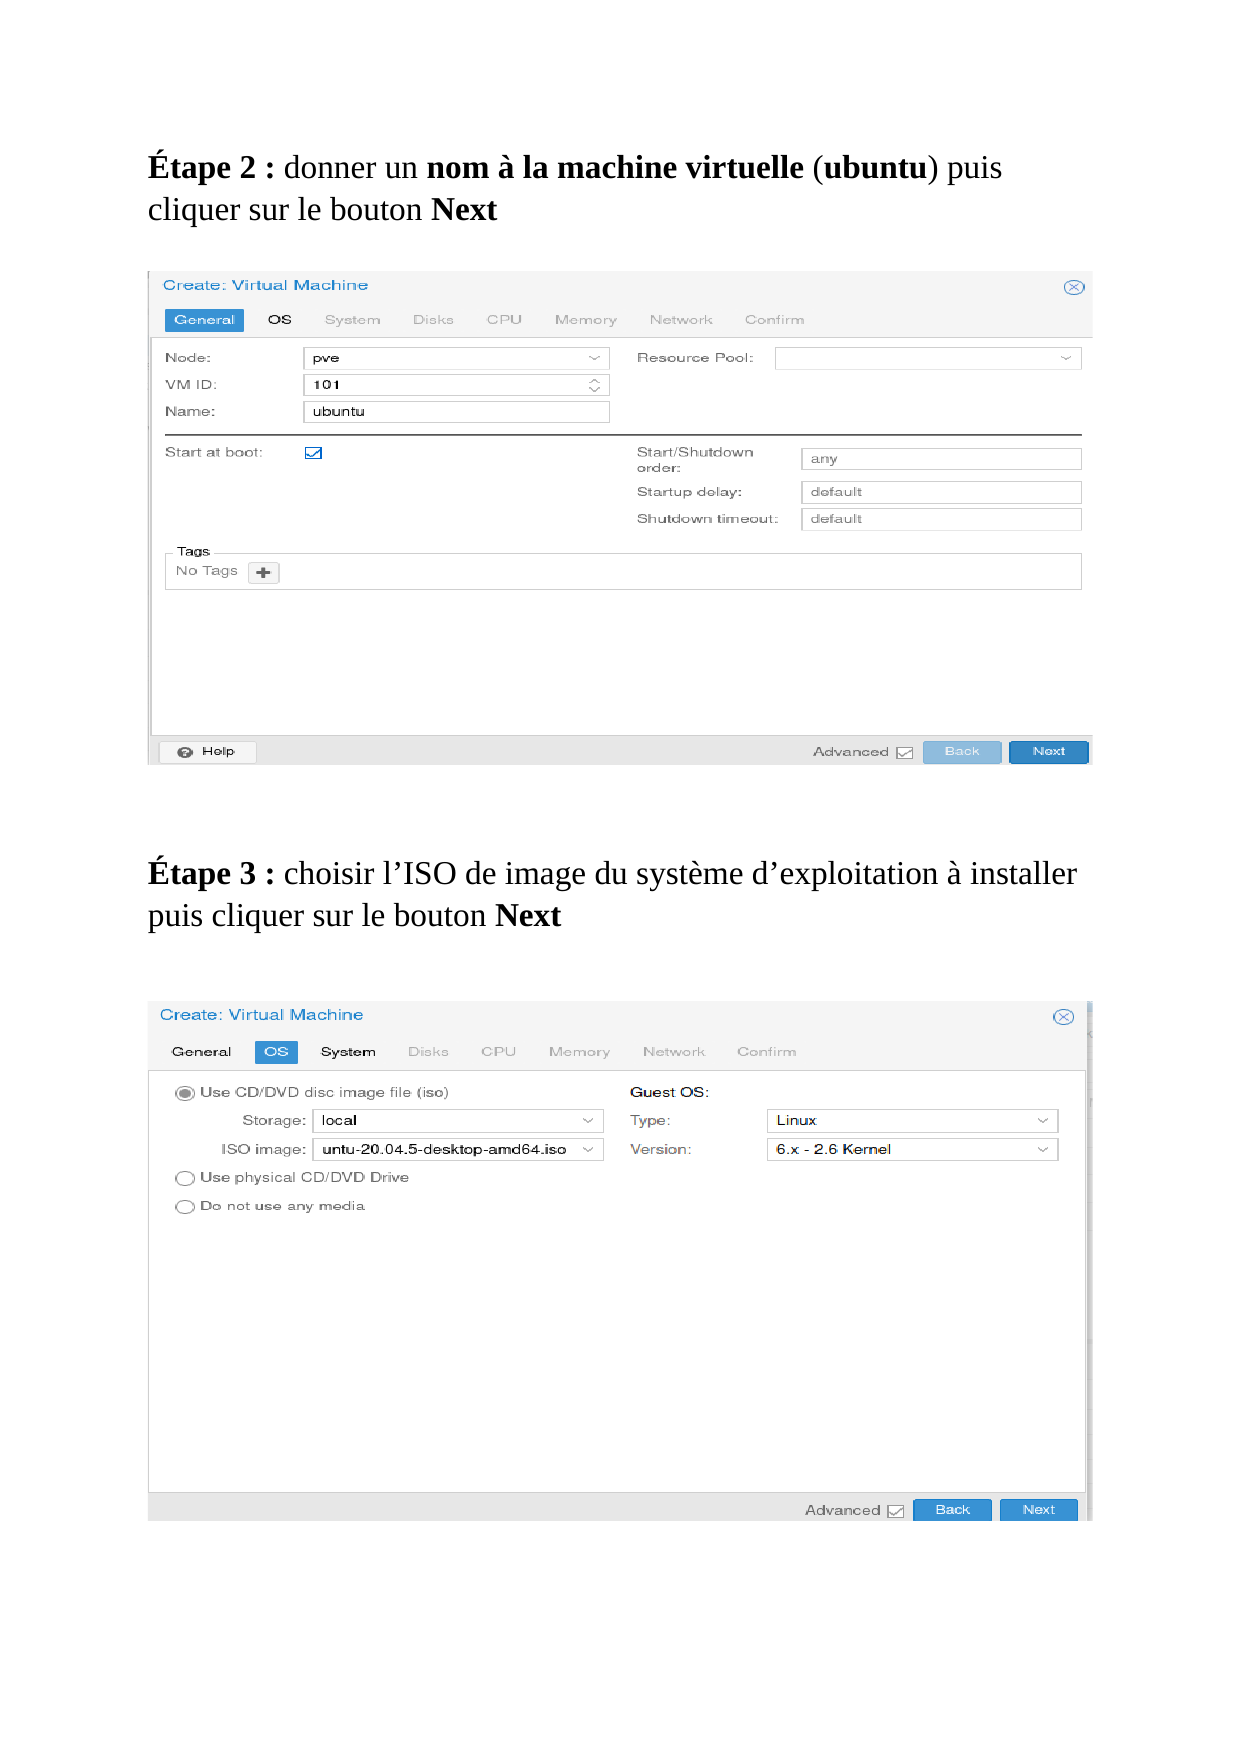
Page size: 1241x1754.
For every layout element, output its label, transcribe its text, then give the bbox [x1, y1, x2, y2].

text Étape 3 : choisir l’ISO de image du système d’exploitation à installer puis cliquer sur le bouton Next [148, 853, 1093, 933]
text Étape 2 : donner un nom à la machine virtuelle (ubuntu) puis cliquer sur le bouton Next [148, 148, 1093, 227]
picture [147, 1001, 1093, 1521]
picture [147, 271, 1093, 765]
